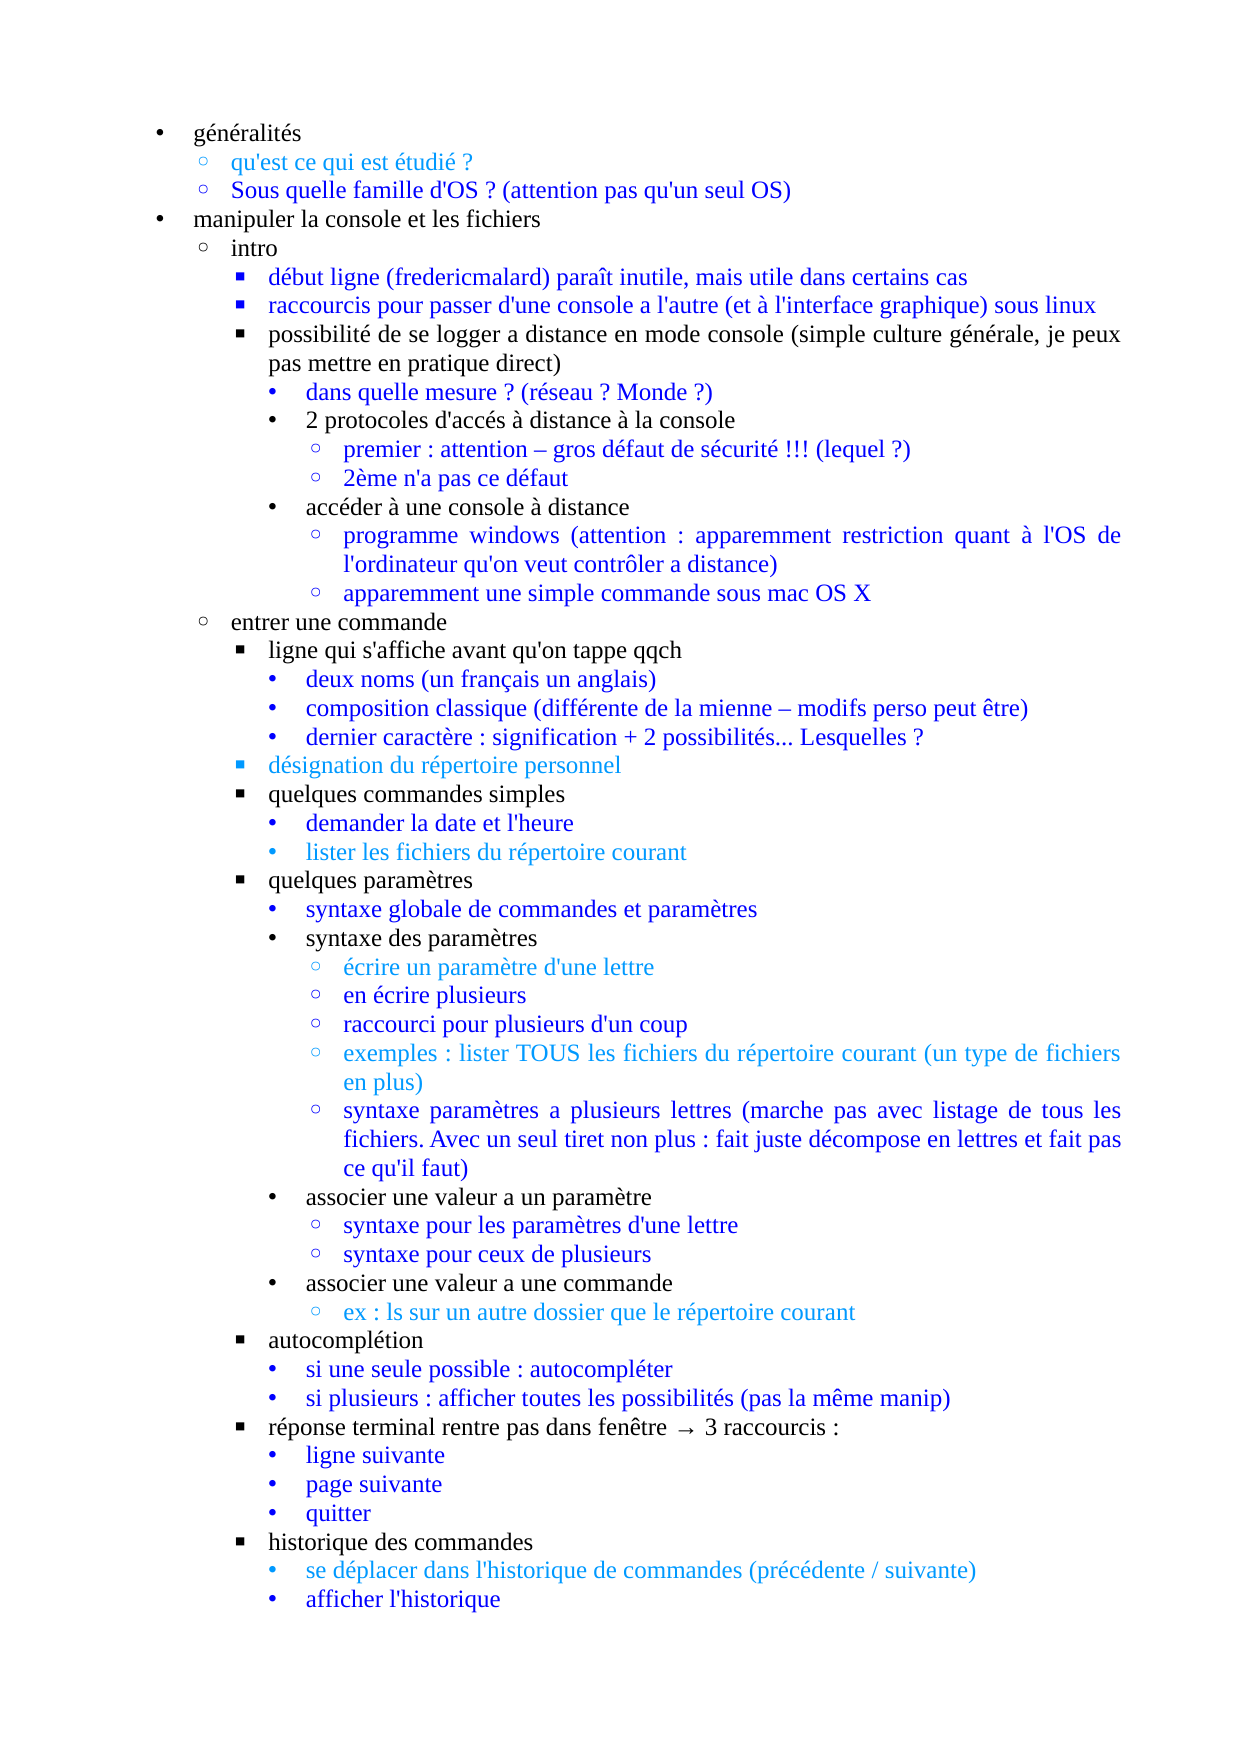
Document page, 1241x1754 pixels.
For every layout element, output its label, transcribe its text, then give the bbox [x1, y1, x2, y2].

list ligne qui s'affiche avant qu'on tappe qqch [231, 636, 1122, 664]
list demander la date et l'heure [268, 808, 1122, 837]
list désignation du répertoire personnel [231, 751, 1122, 779]
list ligne suivante [268, 1441, 1122, 1469]
list syntaxe pour ceux de plusieurs [306, 1239, 1122, 1268]
list 2ème n'a pas ce défaut [306, 463, 1122, 492]
list apparemment une simple commande sous mac OS X [306, 578, 1122, 607]
list possibilité de se logger a distance en mode console (simple culture générale, je peux pas mettre en pratique direct) [231, 319, 1122, 377]
list ex : ls sur un autre dossier que le répertoire courant [306, 1297, 1122, 1326]
list manipuler la console et les fichiers [156, 204, 1122, 233]
list dans quelle mesure ? (réseau ? Monde ?) [268, 377, 1122, 406]
list quelques paramètres [231, 866, 1122, 894]
list premier : attention – gros défaut de sécurité !!! (lequel ?) [306, 434, 1122, 463]
list associer une valeur a une commande [268, 1268, 1122, 1297]
list quelques commandes simples [231, 779, 1122, 808]
list réponse terminal rentre pas dans fenêtre → 3 raccourcis : [231, 1412, 1122, 1441]
list se déplacer dans l'historique de commandes (précédente / suivante) [268, 1556, 1122, 1584]
list entrer une commande [193, 607, 1122, 636]
list syntaxe paramètres a plusieurs lettres (marche pas avec listage de tous les fichiers. Avec un seul tiret non plus : fait juste décompose en lettres et fait pas ce qu'il faut) [306, 1096, 1122, 1182]
list exemples : lister TOUS les fichiers du répertoire courant (un type de fichiers en plus) [306, 1038, 1122, 1096]
list quitter [268, 1498, 1122, 1527]
list composition classique (différente de la mienne – modifs perso peut être) [268, 693, 1122, 722]
list si une seule possible : autocompléter [268, 1354, 1122, 1383]
list historique des commandes [231, 1527, 1122, 1556]
list lister les fichiers du répertoire courant [268, 837, 1122, 866]
list si plusieurs : afficher toutes les possibilités (pas la même manip) [268, 1383, 1122, 1412]
list dernier caractère : signification + 2 possibilités... Lesquelles ? [268, 722, 1122, 751]
list afficher l'historique [268, 1584, 1122, 1613]
list associer une valeur a un paramètre [268, 1182, 1122, 1211]
list intro [193, 233, 1122, 262]
list page suivante [268, 1469, 1122, 1498]
list 2 protocoles d'accés à distance à la console [268, 406, 1122, 434]
list deux noms (un français un anglais) [268, 664, 1122, 693]
list syntaxe des paramètres [268, 923, 1122, 952]
list écrire un paramètre d'une lettre [306, 952, 1122, 981]
list syntaxe globale de commandes et paramètres [268, 894, 1122, 923]
list accéder à une console à distance [268, 492, 1122, 521]
list autocomplétion [231, 1326, 1122, 1354]
list syntaxe pour les paramètres d'une lettre [306, 1211, 1122, 1239]
list programme windows (attention : apparemment restriction quant à l'OS de l'ordinateur qu'on veut contrôler a distance) [306, 521, 1122, 578]
list Sous quelle famille d'OS ? (attention pas qu'un seul OS) [193, 176, 1122, 204]
list début ligne (fredericmalard) paraît inutile, mais utile dans certains cas [231, 262, 1122, 291]
list raccourcis pour passer d'une console a l'autre (et à l'interface graphique) sous linux [231, 291, 1122, 319]
list généralités [156, 118, 1122, 147]
list raccourci pour plusieurs d'un coup [306, 1009, 1122, 1038]
list qu'est ce qui est étudié ? [193, 147, 1122, 176]
list en écrire plusieurs [306, 981, 1122, 1009]
